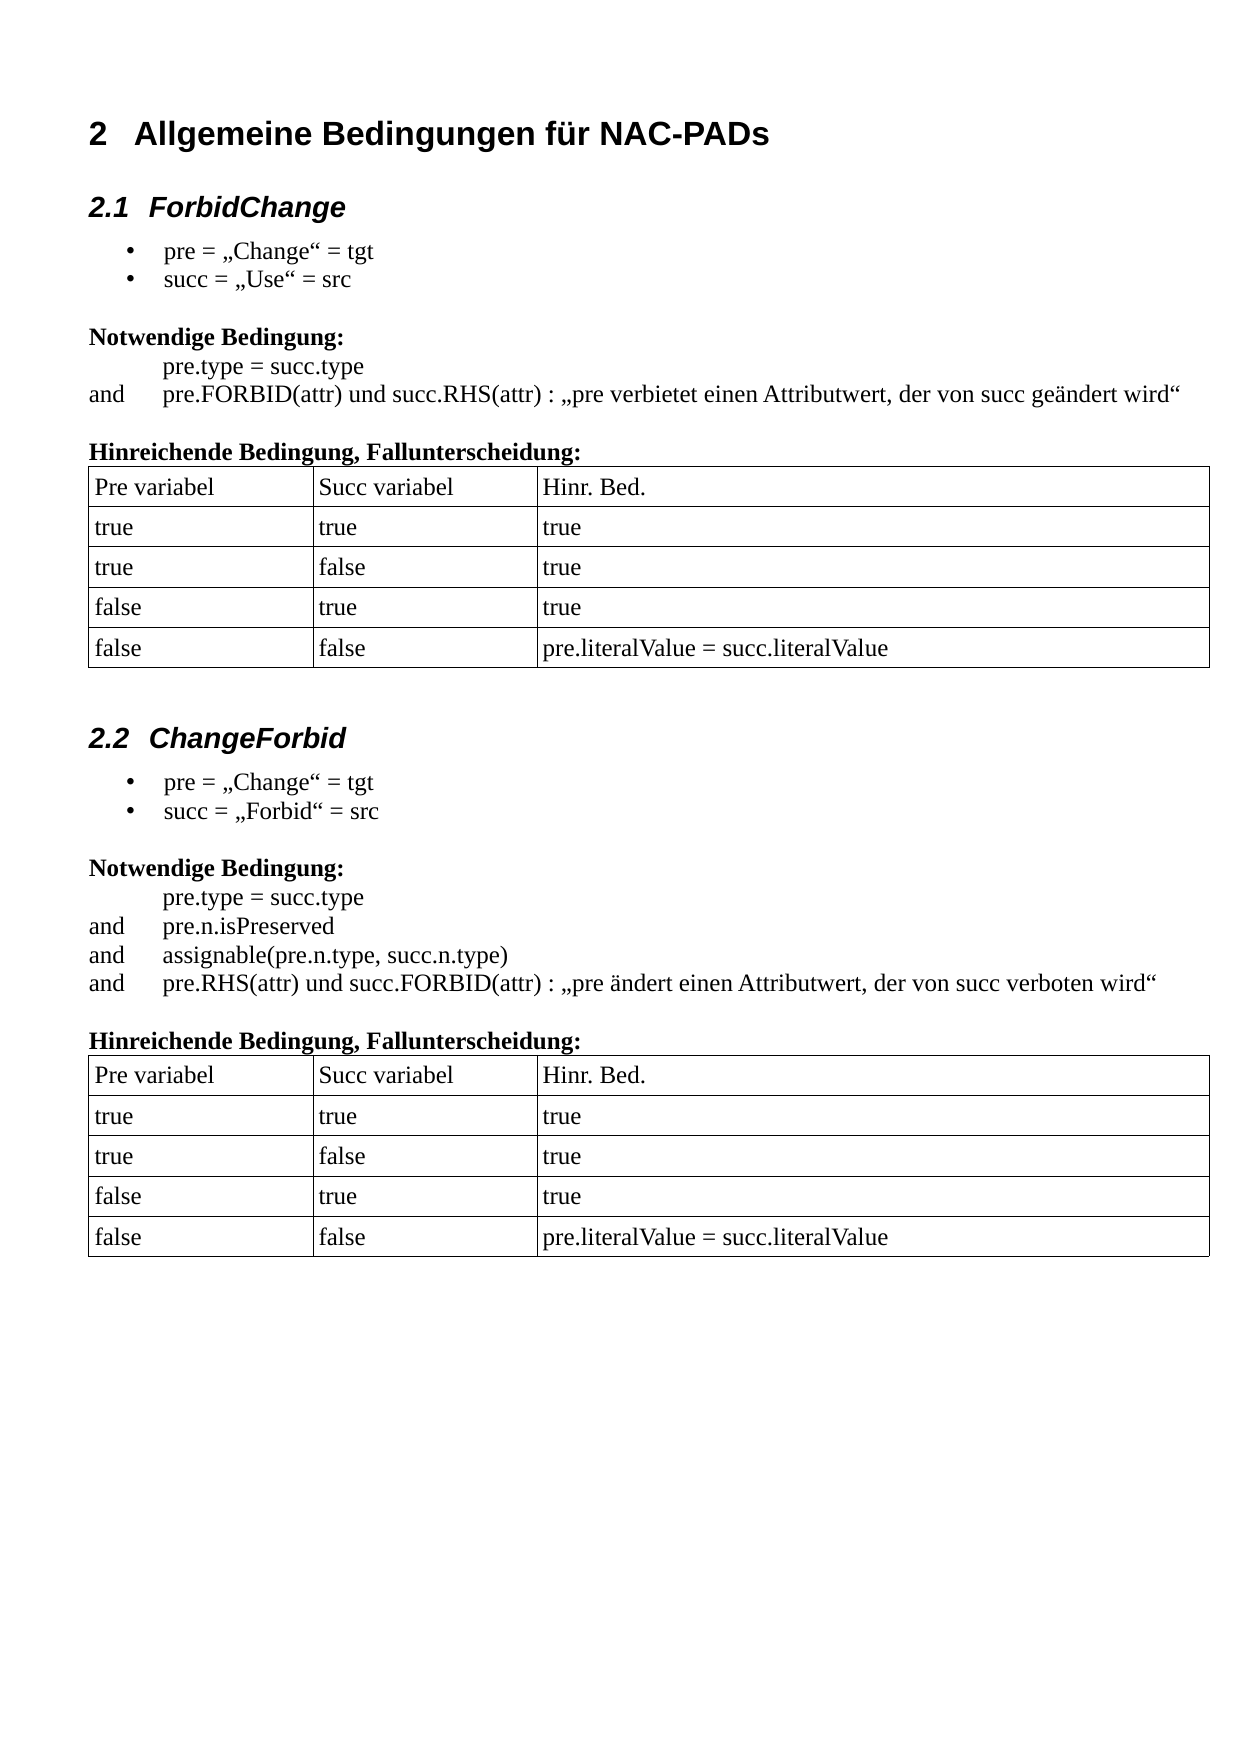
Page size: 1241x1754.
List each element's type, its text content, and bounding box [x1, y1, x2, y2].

text and pre.n.isPreserved [88, 911, 1209, 940]
subtitle ChangeForbid [88, 721, 1209, 755]
table_cell true [314, 1096, 537, 1135]
table_cell true [538, 1136, 1209, 1176]
text and assignable(pre.n.type, succ.n.type) [88, 940, 1209, 968]
list pre = „Change“ = tgt [126, 767, 1209, 796]
table_header Pre variabel [89, 467, 313, 506]
table_cell false [89, 1177, 313, 1216]
table_cell false [89, 628, 313, 667]
table_cell false [89, 1217, 313, 1256]
table_cell false [314, 547, 537, 587]
table_header Pre variabel [89, 1056, 313, 1095]
text Notwendige Bedingung: [88, 322, 1209, 351]
subtitle Allgemeine Bedingungen für NAC-PADs [88, 113, 1209, 152]
list succ = „Forbid“ = src [126, 796, 1209, 825]
table_cell true [314, 588, 537, 627]
text pre.type = succ.type [88, 351, 1209, 379]
table_cell pre.literalValue = succ.literalValue [538, 628, 1209, 667]
list pre = „Change“ = tgt [126, 236, 1209, 264]
list succ = „Use“ = src [126, 264, 1209, 293]
table_cell true [538, 1096, 1209, 1135]
table_header Hinr. Bed. [538, 1056, 1209, 1095]
table_cell false [314, 1136, 537, 1176]
text Hinreichende Bedingung, Fallunterscheidung: [88, 437, 1209, 466]
text Notwendige Bedingung: [88, 853, 1209, 882]
text Hinreichende Bedingung, Fallunterscheidung: [88, 1026, 1209, 1055]
text pre.type = succ.type [88, 882, 1209, 911]
text and pre.RHS(attr) und succ.FORBID(attr) : „pre ändert einen Attributwert, der von succ verboten wird“ [88, 968, 1209, 997]
table_header Succ variabel [314, 467, 537, 506]
table_cell true [314, 507, 537, 546]
table_cell true [89, 1136, 313, 1176]
table_cell true [538, 1177, 1209, 1216]
table_cell true [538, 507, 1209, 546]
table_cell false [89, 588, 313, 627]
table_cell false [314, 628, 537, 667]
table_cell true [538, 588, 1209, 627]
subtitle ForbidChange [88, 190, 1209, 223]
table_cell false [314, 1217, 537, 1256]
table_cell true [538, 547, 1209, 587]
table_cell true [89, 507, 313, 546]
table_cell true [89, 1096, 313, 1135]
table_header Succ variabel [314, 1056, 537, 1095]
table_header Hinr. Bed. [538, 467, 1209, 506]
table_cell true [314, 1177, 537, 1216]
text and pre.FORBID(attr) und succ.RHS(attr) : „pre verbietet einen Attributwert, der von succ geändert wird“ [88, 379, 1209, 408]
table_cell pre.literalValue = succ.literalValue [538, 1217, 1209, 1256]
table_cell true [89, 547, 313, 587]
